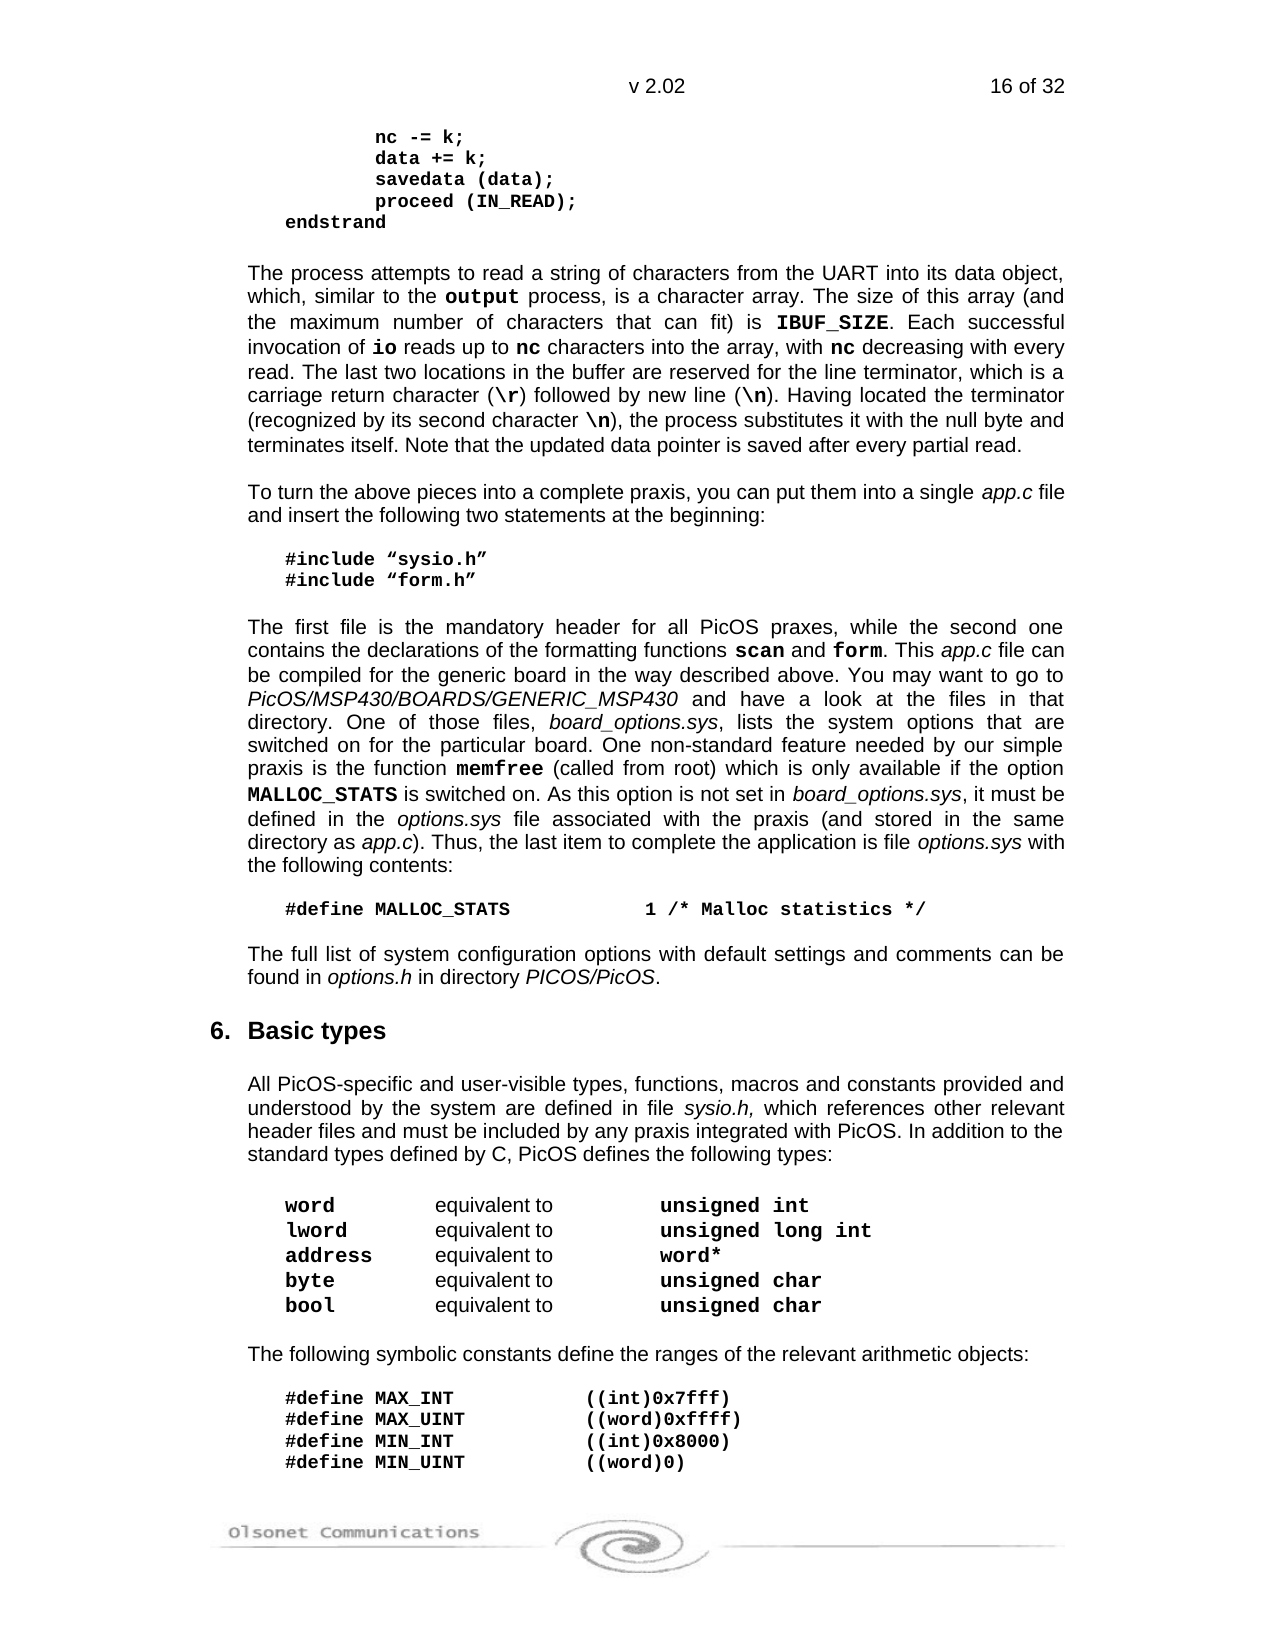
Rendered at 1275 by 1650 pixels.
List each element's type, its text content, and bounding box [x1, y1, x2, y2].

text The full list of system configuration options with default settings and comments can be found in options.h in directory PICOS/PicOS. [247, 943, 1065, 989]
text The first file is the mandatory header for all PicOS praxes, while the second one contains the declarations of the formatting functions scan and form. This app.c file can be compiled for the generic board in the way described above. You may want to go to PicOS/MSP430/BOARDS/GENERIC_MSP430 and have a look at the files in that directory. One of those files, board_options.sys, lists the system options that are switched on for the particular board. One non-standard feature needed by our simple praxis is the function memfree (called from root) which is only available if the option MALLOC_STATS is switched on. As this option is not set in board_options.sys, it must be defined in the options.sys file associated with the praxis (and stored in the same directory as app.c). Thus, the last item to complete the application is file options.sys with the following contents: [247, 616, 1065, 877]
text lword equivalent to unsigned long int [285, 1219, 1065, 1244]
text The following symbolic constants define the ranges of the relevant arithmetic objects: [247, 1342, 1065, 1366]
text To turn the above pieces into a complete praxis, you can put them into a single app.c file and insert the following two statements at the beginning: [247, 480, 1065, 527]
text The process attempts to read a string of characters from the UART into its data object, which, similar to the output process, is a character array. The size of this array (and the maximum number of characters that can fit) is IBUF_SIZE. Each successful invocation of io reads up to nc characters into the array, with nc decreasing with every read. The last two locations in the buffer are reserved for the line terminator, which is a carriage return character (\r) followed by new line (\n). Having located the terminator (recognized by its second character \n), the process substitutes it with the null byte and terminates itself. Note that the updated data pointer is saved after every partial read. [247, 262, 1065, 457]
text address equivalent to word* [285, 1244, 1065, 1269]
text #define MAX_INT ((int)0x7fff) [285, 1389, 1065, 1410]
text data += k; [285, 149, 1065, 170]
text word equivalent to unsigned int [285, 1194, 1065, 1219]
text #define MAX_UINT ((word)0xffff) [285, 1410, 1065, 1431]
text #define MIN_UINT ((word)0) [285, 1453, 1065, 1474]
text byte equivalent to unsigned char [285, 1269, 1065, 1294]
text #define MIN_INT ((int)0x8000) [285, 1431, 1065, 1453]
text endstrand [285, 213, 1065, 234]
subtitle Basic types [210, 1017, 1065, 1045]
picture [210, 1504, 1065, 1596]
text proceed (IN_READ); [285, 191, 1065, 213]
text #include “form.h” [285, 571, 1065, 592]
text #include “sysio.h” [285, 550, 1065, 571]
text bool equivalent to unsigned char [285, 1294, 1065, 1319]
text #define MALLOC_STATS 1 /* Malloc statistics */ [285, 900, 1065, 921]
text nc -= k; [285, 128, 1065, 149]
text savedata (data); [285, 170, 1065, 191]
text All PicOS-specific and user-visible types, functions, macros and constants provided and understood by the system are defined in file sysio.h, which references other relevant header files and must be included by any praxis integrated with PicOS. In addition to the standard types defined by C, PicOS defines the following types: [247, 1073, 1065, 1166]
